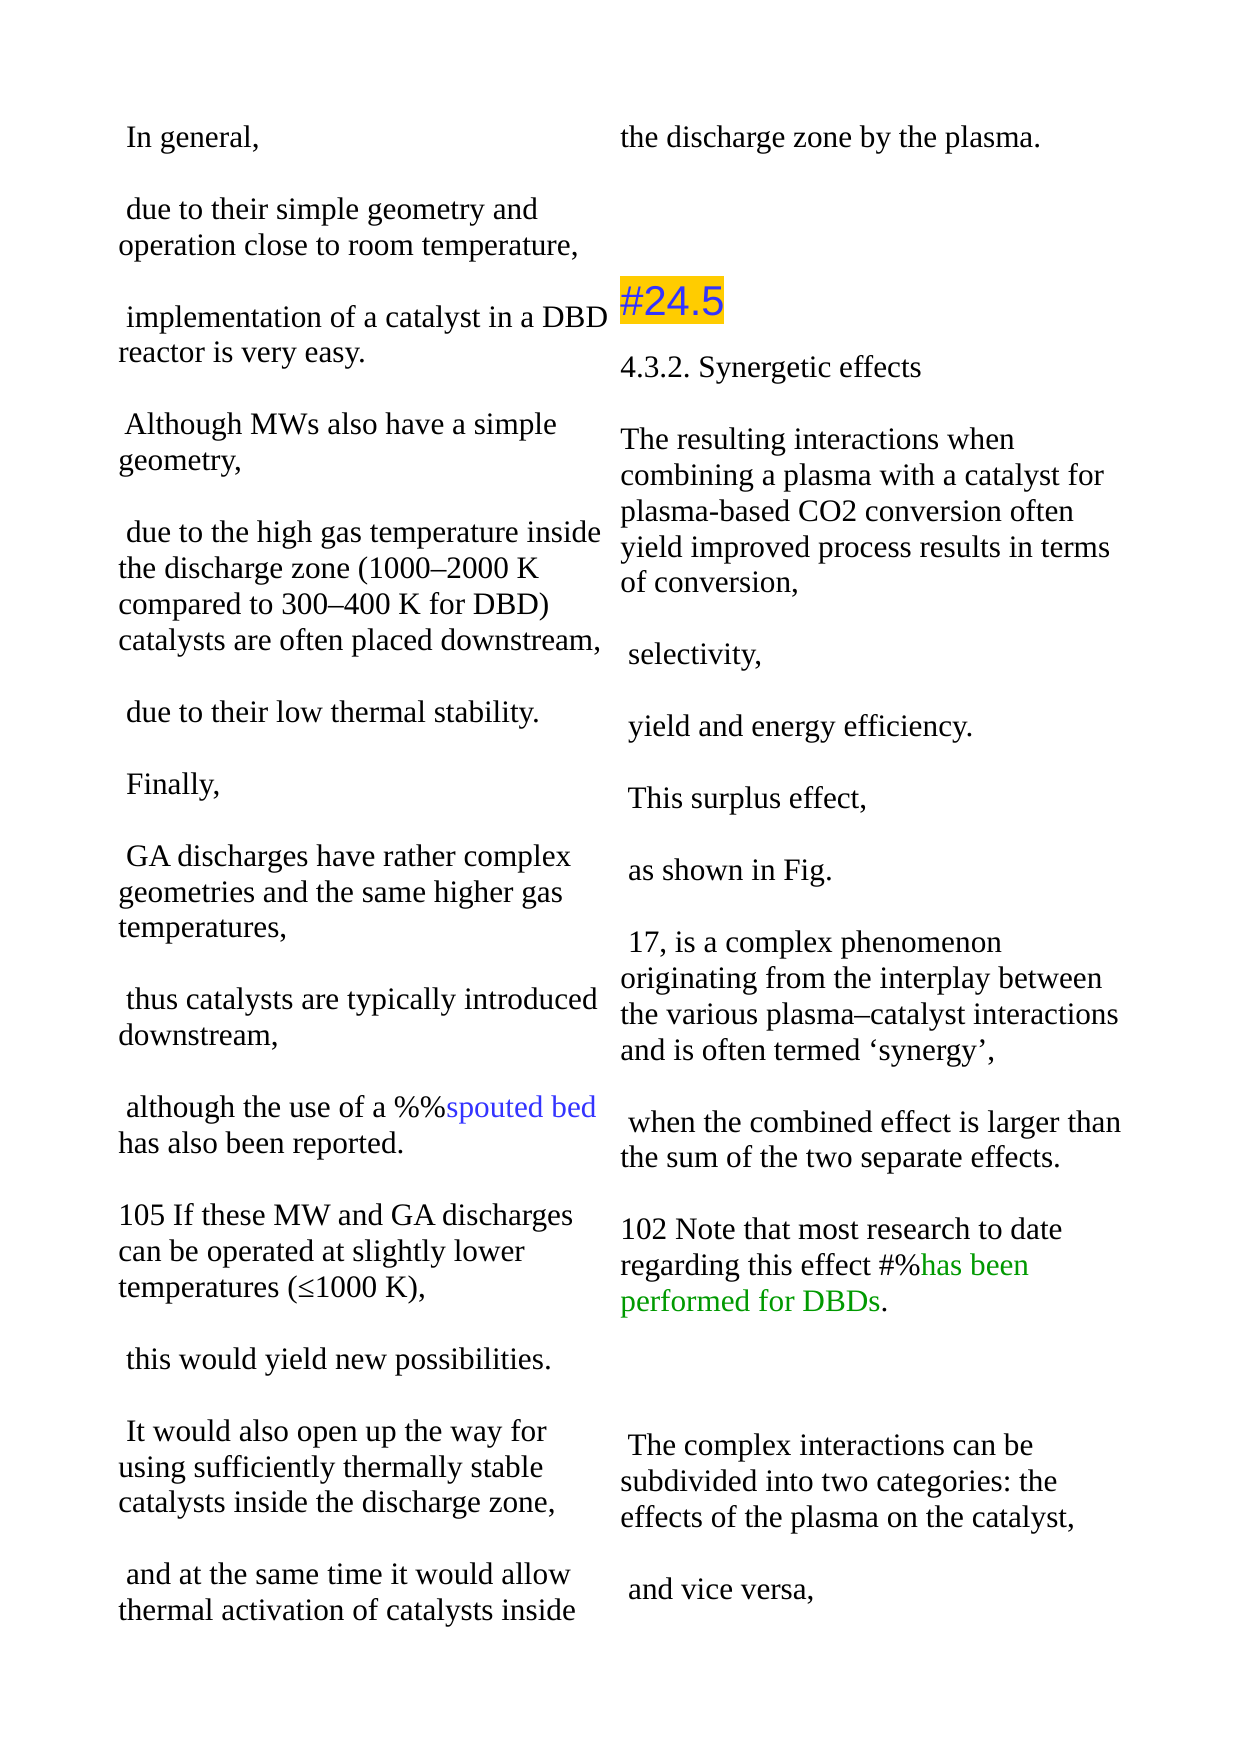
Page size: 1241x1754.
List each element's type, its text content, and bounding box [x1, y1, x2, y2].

text GA discharges have rather complex geometries and the same higher gas temperatures, [118, 837, 620, 945]
text due to the high gas temperature inside the discharge zone (1000–2000 K compared to 300–400 K for DBD) catalysts are often placed downstream, [118, 513, 620, 657]
text selectivity, [620, 636, 1122, 672]
text In general, [118, 118, 620, 154]
text due to their simple geometry and operation close to room temperature, [118, 190, 620, 262]
text although the use of a %%spouted bed has also been reported. [118, 1088, 620, 1160]
text the discharge zone by the plasma. [620, 118, 1122, 154]
text and vice versa, [620, 1570, 1122, 1606]
text yield and energy efficiency. [620, 707, 1122, 743]
text It would also open up the way for using sufficiently thermally stable catalysts inside the discharge zone, [118, 1412, 620, 1520]
text as shown in Fig. [620, 851, 1122, 887]
text and at the same time it would allow thermal activation of catalysts inside [118, 1556, 620, 1627]
text Finally, [118, 765, 620, 801]
text 105 If these MW and GA discharges can be operated at slightly lower temperatures (≤1000 K), [118, 1196, 620, 1304]
text 17, is a complex phenomenon originating from the interplay between the various plasma–catalyst interactions and is often termed ‘synergy’, [620, 923, 1122, 1067]
text The complex interactions can be subdivided into two categories: the effects of the plasma on the catalyst, [620, 1426, 1122, 1534]
text this would yield new possibilities. [118, 1340, 620, 1376]
text thus catalysts are typically introduced downstream, [118, 981, 620, 1052]
text The resulting interactions when combining a plasma with a catalyst for plasma-based CO2 conversion often yield improved process results in terms of conversion, [620, 420, 1122, 600]
text due to their low thermal stability. [118, 693, 620, 729]
text Although MWs also have a simple geometry, [118, 406, 620, 477]
text 4.3.2. Synergetic effects [620, 348, 1122, 384]
text implementation of a catalyst in a DBD reactor is very easy. [118, 298, 620, 370]
text when the combined effect is larger than the sum of the two separate effects. [620, 1103, 1122, 1175]
text 102 Note that most research to date regarding this effect #%has been performed for DBDs. [620, 1211, 1122, 1318]
text #24.5 [620, 276, 1122, 324]
text This surplus effect, [620, 779, 1122, 815]
